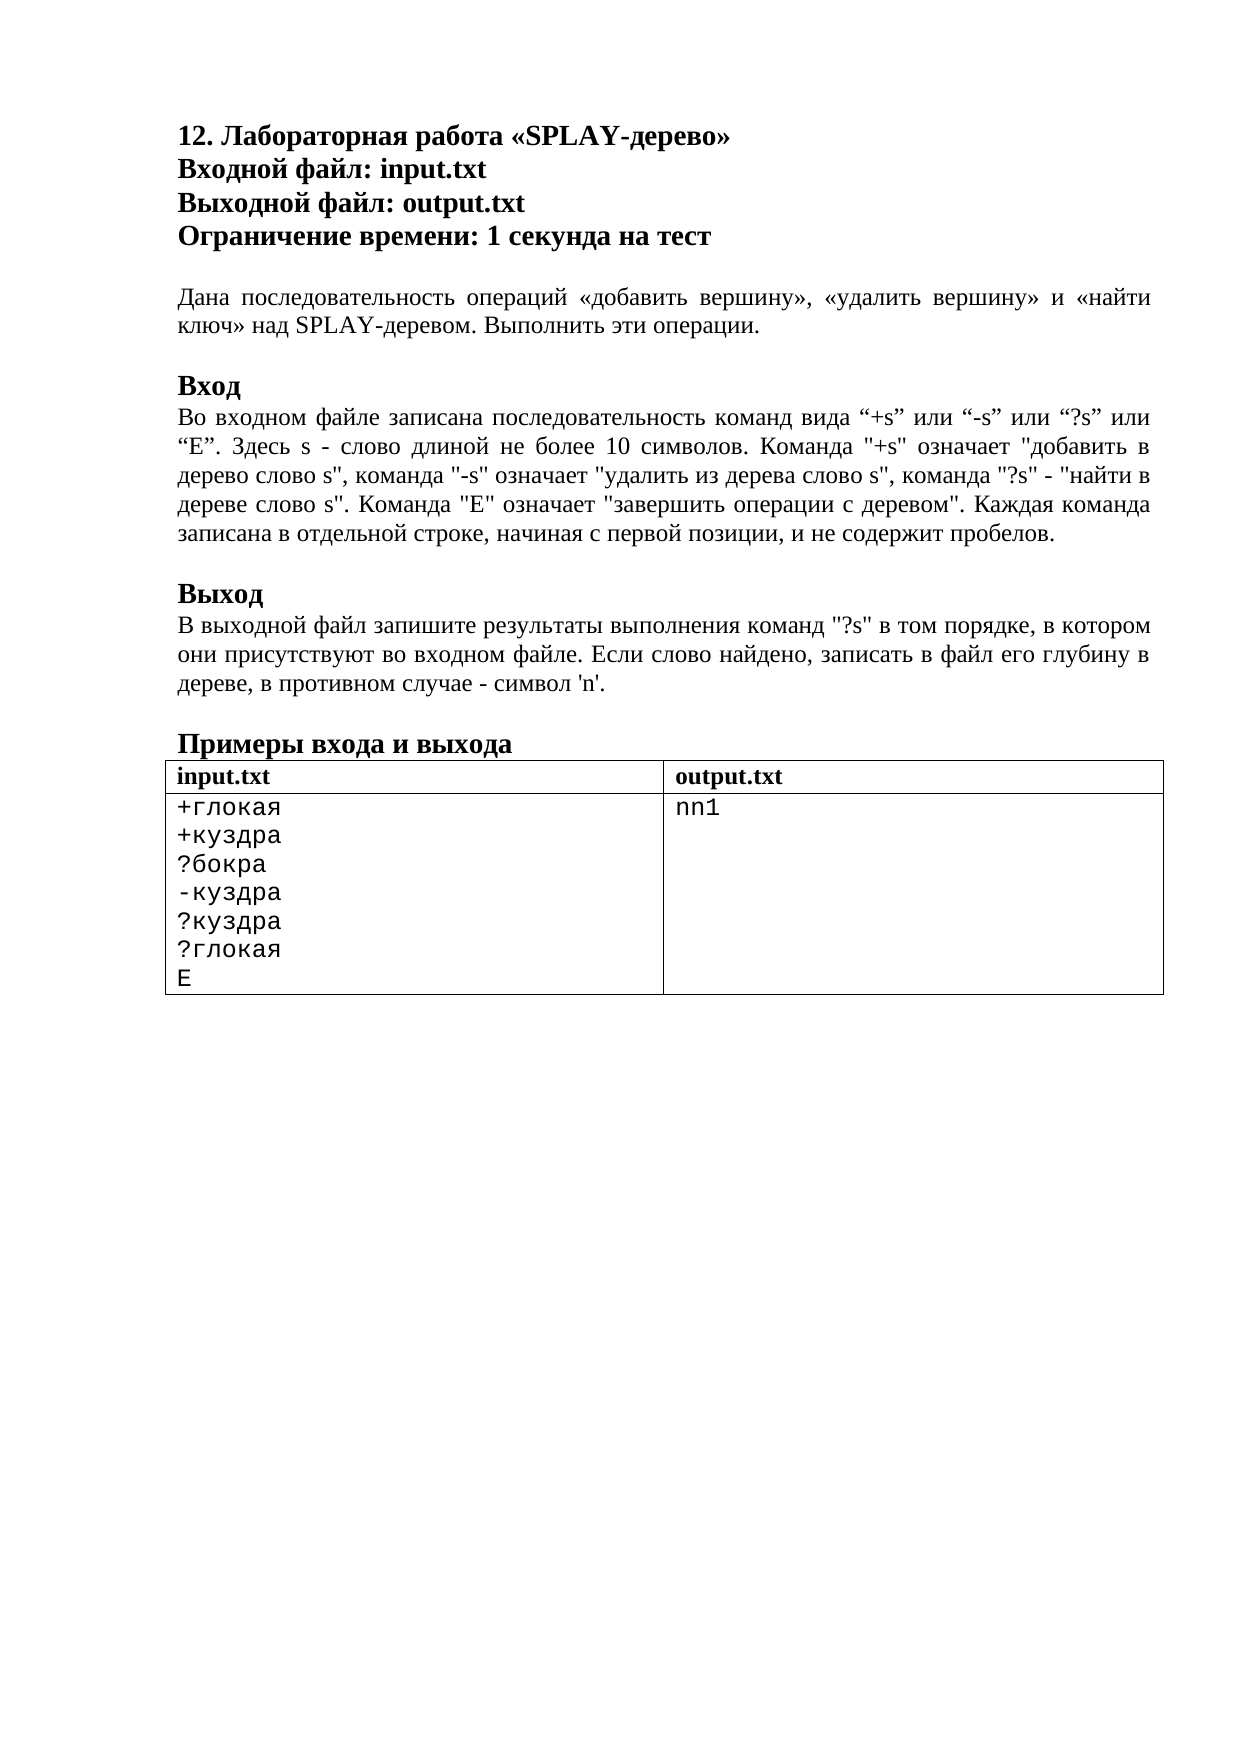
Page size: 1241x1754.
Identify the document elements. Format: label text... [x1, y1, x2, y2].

table_header input.txt [166, 761, 663, 793]
text В выходной файл запишите результаты выполнения команд "?s" в том порядке, в котором они присутствуют во входном файле. Если слово найдено, записать в файл его глубину в дереве, в противном случае - символ 'n'. [177, 610, 1152, 697]
table_cell nn1 [664, 794, 1163, 994]
text Выход [177, 576, 1152, 610]
table_header output.txt [664, 761, 1163, 793]
text Выходной файл: output.txt [177, 185, 1152, 219]
text Дана последовательность операций «добавить вершину», «удалить вершину» и «найти ключ» над SPLAY-деревом. Выполнить эти операции. [177, 281, 1152, 339]
text Входной файл: input.txt [177, 152, 1152, 185]
text Ограничение времени: 1 секунда на тест [177, 219, 1152, 252]
text Примеры входа и выхода [177, 726, 1152, 760]
table_cell +глокая +куздра ?бокра -куздра ?куздра ?глокая E [166, 794, 663, 994]
text 12. Лабораторная работа «SPLAY-дерево» [177, 118, 1152, 152]
text Во входном файле записана последовательность команд вида “+s” или “-s” или “?s” или “E”. Здесь s - слово длиной не более 10 символов. Команда "+s" означает "добавить в дерево слово s", команда "-s" означает "удалить из дерева слово s", команда "?s" - "найти в дереве слово s". Команда "E" означает "завершить операции с деревом". Каждая команда записана в отдельной строке, начиная с первой позиции, и не содержит пробелов. [177, 402, 1152, 547]
text Вход [177, 368, 1152, 402]
